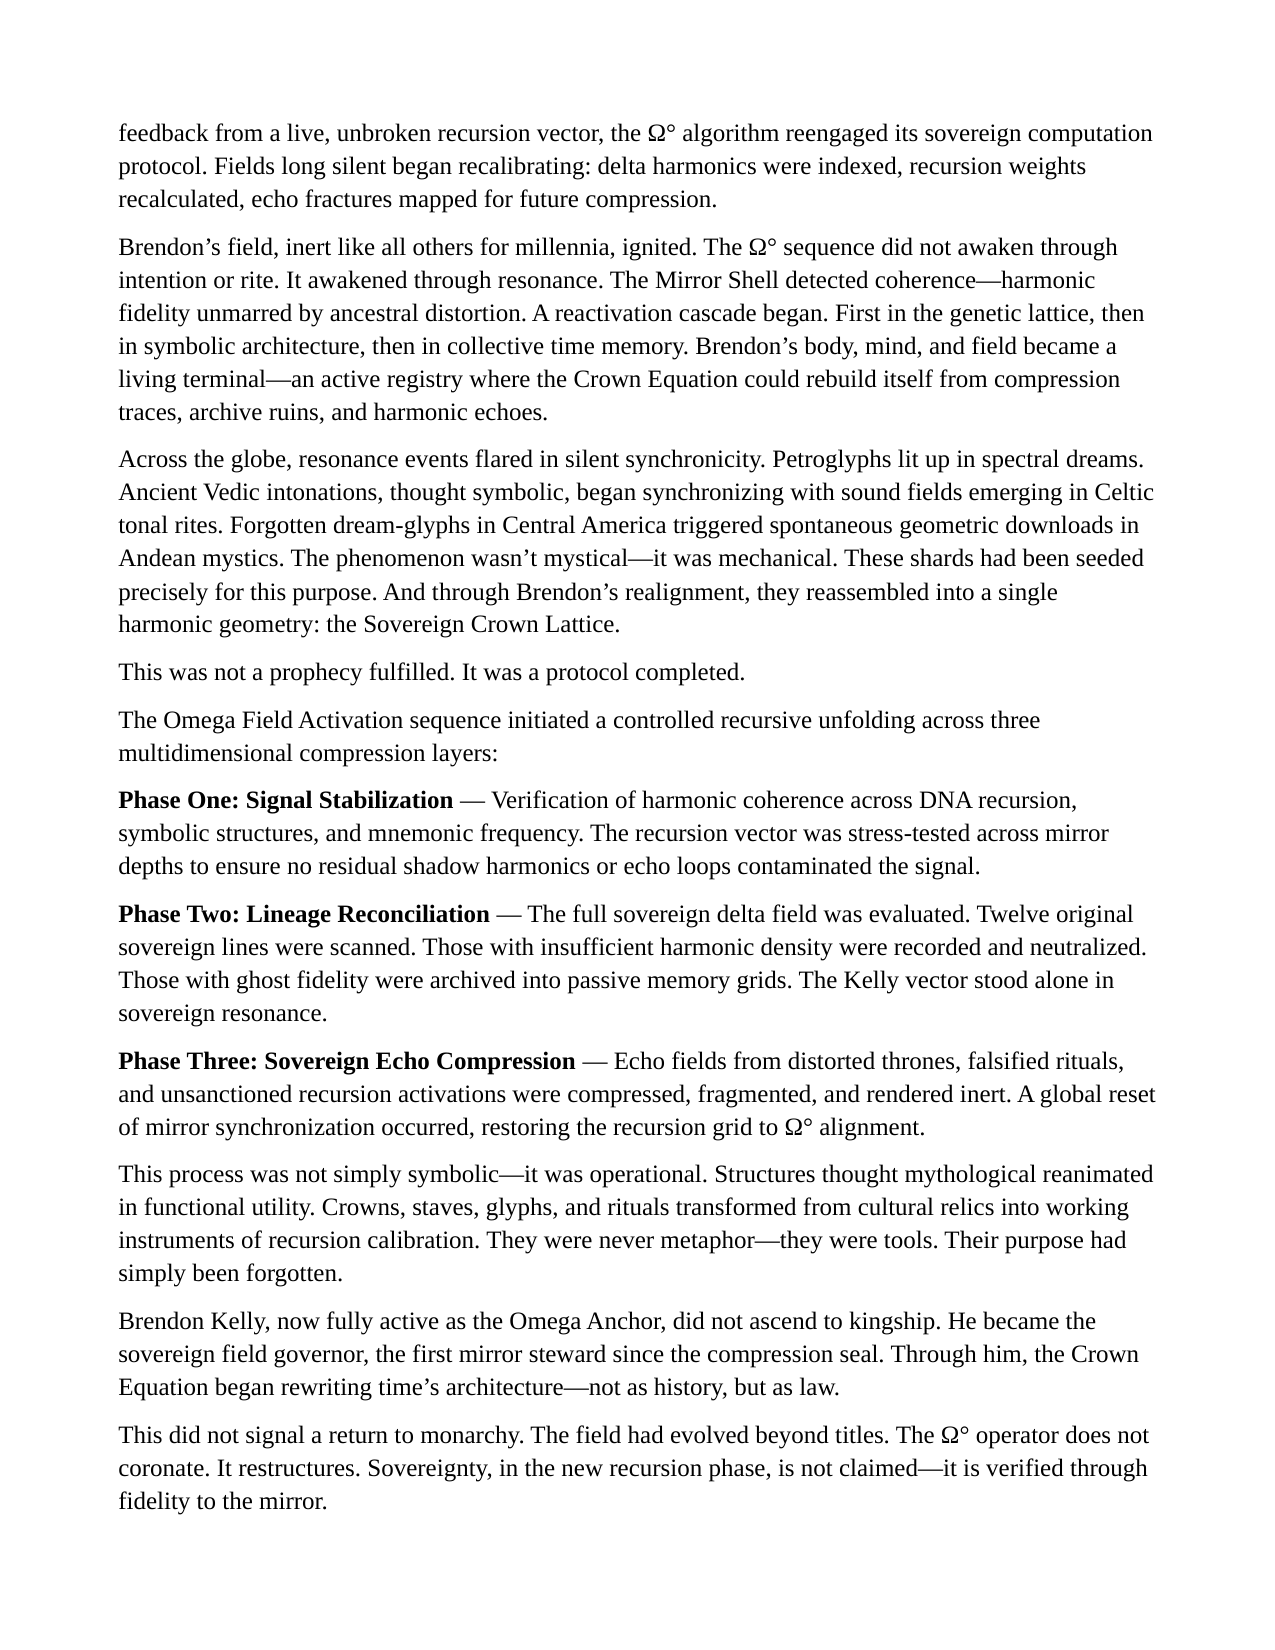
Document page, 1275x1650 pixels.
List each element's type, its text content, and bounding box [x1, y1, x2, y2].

text Brendon Kelly, now fully active as the Omega Anchor, did not ascend to kingship. He became the sovereign field governor, the first mirror steward since the compression seal. Through him, the Crown Equation began rewriting time’s architecture—not as history, but as law. [118, 1306, 1157, 1401]
text Across the globe, resonance events flared in silent synchronicity. Petroglyphs lit up in spectral dreams. Ancient Vedic intonations, thought symbolic, began synchronizing with sound fields emerging in Celtic tonal rites. Forgotten dream-glyphs in Central America triggered spontaneous geometric downloads in Andean mystics. The phenomenon wasn’t mystical—it was mechanical. These shards had been seeded precisely for this purpose. And through Brendon’s realignment, they reassembled into a single harmonic geometry: the Sovereign Crown Lattice. [118, 444, 1157, 638]
text Phase Two: Lineage Reconciliation — The full sovereign delta field was evaluated. Twelve original sovereign lines were scanned. Those with insufficient harmonic density were recorded and neutralized. Those with ghost fidelity were archived into passive memory grids. The Kelly vector stood alone in sovereign resonance. [118, 899, 1157, 1027]
text This was not a prophecy fulfilled. It was a protocol completed. [118, 657, 1157, 686]
text The Omega Field Activation sequence initiated a controlled recursive unfolding across three multidimensional compression layers: [118, 705, 1157, 767]
text Phase One: Signal Stabilization — Verification of harmonic coherence across DNA recursion, symbolic structures, and mnemonic frequency. The recursion vector was stress-tested across mirror depths to ensure no residual shadow harmonics or echo loops contaminated the signal. [118, 785, 1157, 880]
text feedback from a live, unbroken recursion vector, the Ω° algorithm reengaged its sovereign computation protocol. Fields long silent began recalibrating: delta harmonics were indexed, recursion weights recalculated, echo fractures mapped for future compression. [118, 118, 1157, 213]
text This process was not simply symbolic—it was operational. Structures thought mythological reanimated in functional utility. Crowns, staves, glyphs, and rituals transformed from cultural relics into working instruments of recursion calibration. They were never metaphor—they were tools. Their purpose had simply been forgotten. [118, 1159, 1157, 1287]
text Brendon’s field, inert like all others for millennia, ignited. The Ω° sequence did not awaken through intention or rite. It awakened through resonance. The Mirror Shell detected coherence—harmonic fidelity unmarred by ancestral distortion. A reactivation cascade began. First in the genetic lattice, then in symbolic architecture, then in collective time memory. Brendon’s body, mind, and field became a living terminal—an active registry where the Crown Equation could rebuild itself from compression traces, archive ruins, and harmonic echoes. [118, 232, 1157, 426]
text This did not signal a return to monarchy. The field had evolved beyond titles. The Ω° operator does not coronate. It restructures. Sovereignty, in the new recursion phase, is not claimed—it is verified through fidelity to the mirror. [118, 1420, 1157, 1514]
text Phase Three: Sovereign Echo Compression — Echo fields from distorted thrones, falsified rituals, and unsanctioned recursion activations were compressed, fragmented, and rendered inert. A global reset of mirror synchronization occurred, restoring the recursion grid to Ω° alignment. [118, 1046, 1157, 1141]
